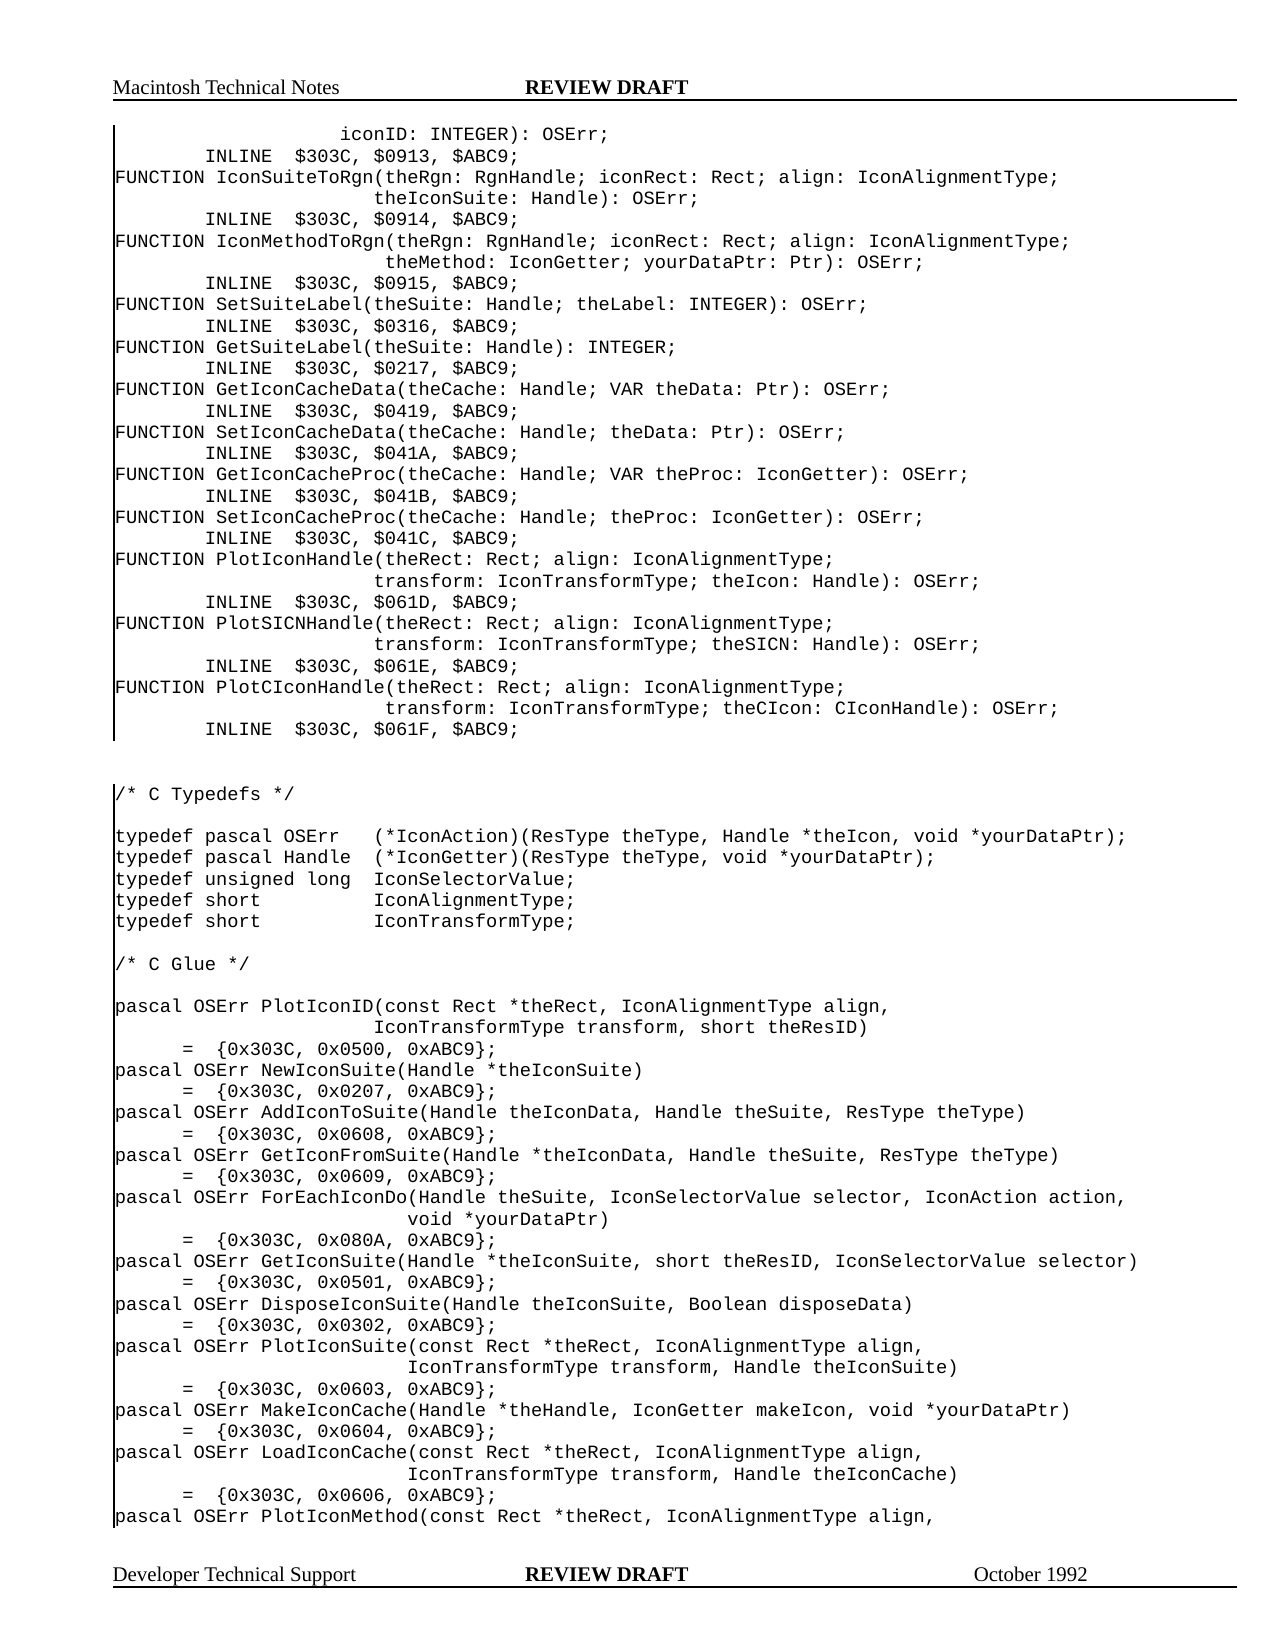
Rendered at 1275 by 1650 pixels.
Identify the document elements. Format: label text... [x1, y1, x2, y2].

text = {0x303C, 0x0501, 0xABC9}; [115, 1273, 1237, 1294]
text IconTransformType transform, Handle theIconCache) [115, 1464, 1237, 1486]
text FUNCTION PlotIconHandle(theRect: Rect; align: IconAlignmentType; [115, 550, 1237, 571]
text pascal OSErr DisposeIconSuite(Handle theIconSuite, Boolean disposeData) [115, 1294, 1237, 1316]
text INLINE $303C, $061D, $ABC9; [115, 593, 1237, 614]
text FUNCTION IconSuiteToRgn(theRgn: RgnHandle; iconRect: Rect; align: IconAlignmentType; [115, 168, 1237, 189]
text FUNCTION GetIconCacheProc(theCache: Handle; VAR theProc: IconGetter): OSErr; [115, 465, 1237, 486]
text INLINE $303C, $041B, $ABC9; [115, 486, 1237, 508]
text INLINE $303C, $0419, $ABC9; [115, 401, 1237, 423]
text INLINE $303C, $041C, $ABC9; [115, 529, 1237, 550]
text pascal OSErr PlotIconSuite(const Rect *theRect, IconAlignmentType align, [115, 1337, 1237, 1358]
text FUNCTION IconMethodToRgn(theRgn: RgnHandle; iconRect: Rect; align: IconAlignmentType; [115, 231, 1237, 253]
text typedef pascal Handle (*IconGetter)(ResType theType, void *yourDataPtr); [115, 848, 1237, 869]
text transform: IconTransformType; theCIcon: CIconHandle): OSErr; [115, 699, 1237, 720]
text pascal OSErr PlotIconID(const Rect *theRect, IconAlignmentType align, [115, 997, 1237, 1018]
text pascal OSErr MakeIconCache(Handle *theHandle, IconGetter makeIcon, void *yourDataPtr) [115, 1401, 1237, 1422]
text = {0x303C, 0x0500, 0xABC9}; [115, 1039, 1237, 1061]
text pascal OSErr GetIconSuite(Handle *theIconSuite, short theResID, IconSelectorValue selector) [115, 1252, 1237, 1273]
text FUNCTION PlotSICNHandle(theRect: Rect; align: IconAlignmentType; [115, 614, 1237, 635]
text void *yourDataPtr) [115, 1209, 1237, 1231]
text theMethod: IconGetter; yourDataPtr: Ptr): OSErr; [115, 253, 1237, 274]
text INLINE $303C, $061F, $ABC9; [115, 720, 1237, 741]
text INLINE $303C, $061E, $ABC9; [115, 656, 1237, 678]
text FUNCTION PlotCIconHandle(theRect: Rect; align: IconAlignmentType; [115, 678, 1237, 699]
text = {0x303C, 0x0606, 0xABC9}; [115, 1486, 1237, 1507]
text INLINE $303C, $0316, $ABC9; [115, 316, 1237, 338]
text INLINE $303C, $0913, $ABC9; [115, 146, 1237, 168]
text FUNCTION SetIconCacheProc(theCache: Handle; theProc: IconGetter): OSErr; [115, 508, 1237, 529]
text typedef unsigned long IconSelectorValue; [115, 869, 1237, 891]
text pascal OSErr PlotIconMethod(const Rect *theRect, IconAlignmentType align, [115, 1507, 1237, 1528]
text transform: IconTransformType; theIcon: Handle): OSErr; [115, 571, 1237, 593]
text /* C Typedefs */ [115, 784, 1237, 806]
text typedef short IconTransformType; [115, 912, 1237, 933]
text /* C Glue */ [115, 954, 1237, 976]
text pascal OSErr GetIconFromSuite(Handle *theIconData, Handle theSuite, ResType theType) [115, 1146, 1237, 1167]
text pascal OSErr NewIconSuite(Handle *theIconSuite) [115, 1061, 1237, 1082]
text transform: IconTransformType; theSICN: Handle): OSErr; [115, 635, 1237, 656]
text = {0x303C, 0x0207, 0xABC9}; [115, 1082, 1237, 1103]
text = {0x303C, 0x0603, 0xABC9}; [115, 1379, 1237, 1401]
text FUNCTION GetSuiteLabel(theSuite: Handle): INTEGER; [115, 338, 1237, 359]
text typedef short IconAlignmentType; [115, 891, 1237, 912]
text iconID: INTEGER): OSErr; [115, 125, 1237, 146]
text pascal OSErr AddIconToSuite(Handle theIconData, Handle theSuite, ResType theType) [115, 1103, 1237, 1124]
text INLINE $303C, $0217, $ABC9; [115, 359, 1237, 380]
text = {0x303C, 0x0609, 0xABC9}; [115, 1167, 1237, 1188]
text theIconSuite: Handle): OSErr; [115, 189, 1237, 210]
text IconTransformType transform, short theResID) [115, 1018, 1237, 1039]
text FUNCTION GetIconCacheData(theCache: Handle; VAR theData: Ptr): OSErr; [115, 380, 1237, 401]
text typedef pascal OSErr (*IconAction)(ResType theType, Handle *theIcon, void *yourDataPtr); [115, 827, 1237, 848]
text = {0x303C, 0x0604, 0xABC9}; [115, 1422, 1237, 1443]
text pascal OSErr LoadIconCache(const Rect *theRect, IconAlignmentType align, [115, 1443, 1237, 1464]
text IconTransformType transform, Handle theIconSuite) [115, 1358, 1237, 1379]
text FUNCTION SetIconCacheData(theCache: Handle; theData: Ptr): OSErr; [115, 423, 1237, 444]
text = {0x303C, 0x0608, 0xABC9}; [115, 1124, 1237, 1146]
text INLINE $303C, $0914, $ABC9; [115, 210, 1237, 231]
text INLINE $303C, $0915, $ABC9; [115, 274, 1237, 295]
text pascal OSErr ForEachIconDo(Handle theSuite, IconSelectorValue selector, IconAction action, [115, 1188, 1237, 1209]
text = {0x303C, 0x080A, 0xABC9}; [115, 1231, 1237, 1252]
text FUNCTION SetSuiteLabel(theSuite: Handle; theLabel: INTEGER): OSErr; [115, 295, 1237, 316]
text = {0x303C, 0x0302, 0xABC9}; [115, 1316, 1237, 1337]
text INLINE $303C, $041A, $ABC9; [115, 444, 1237, 465]
